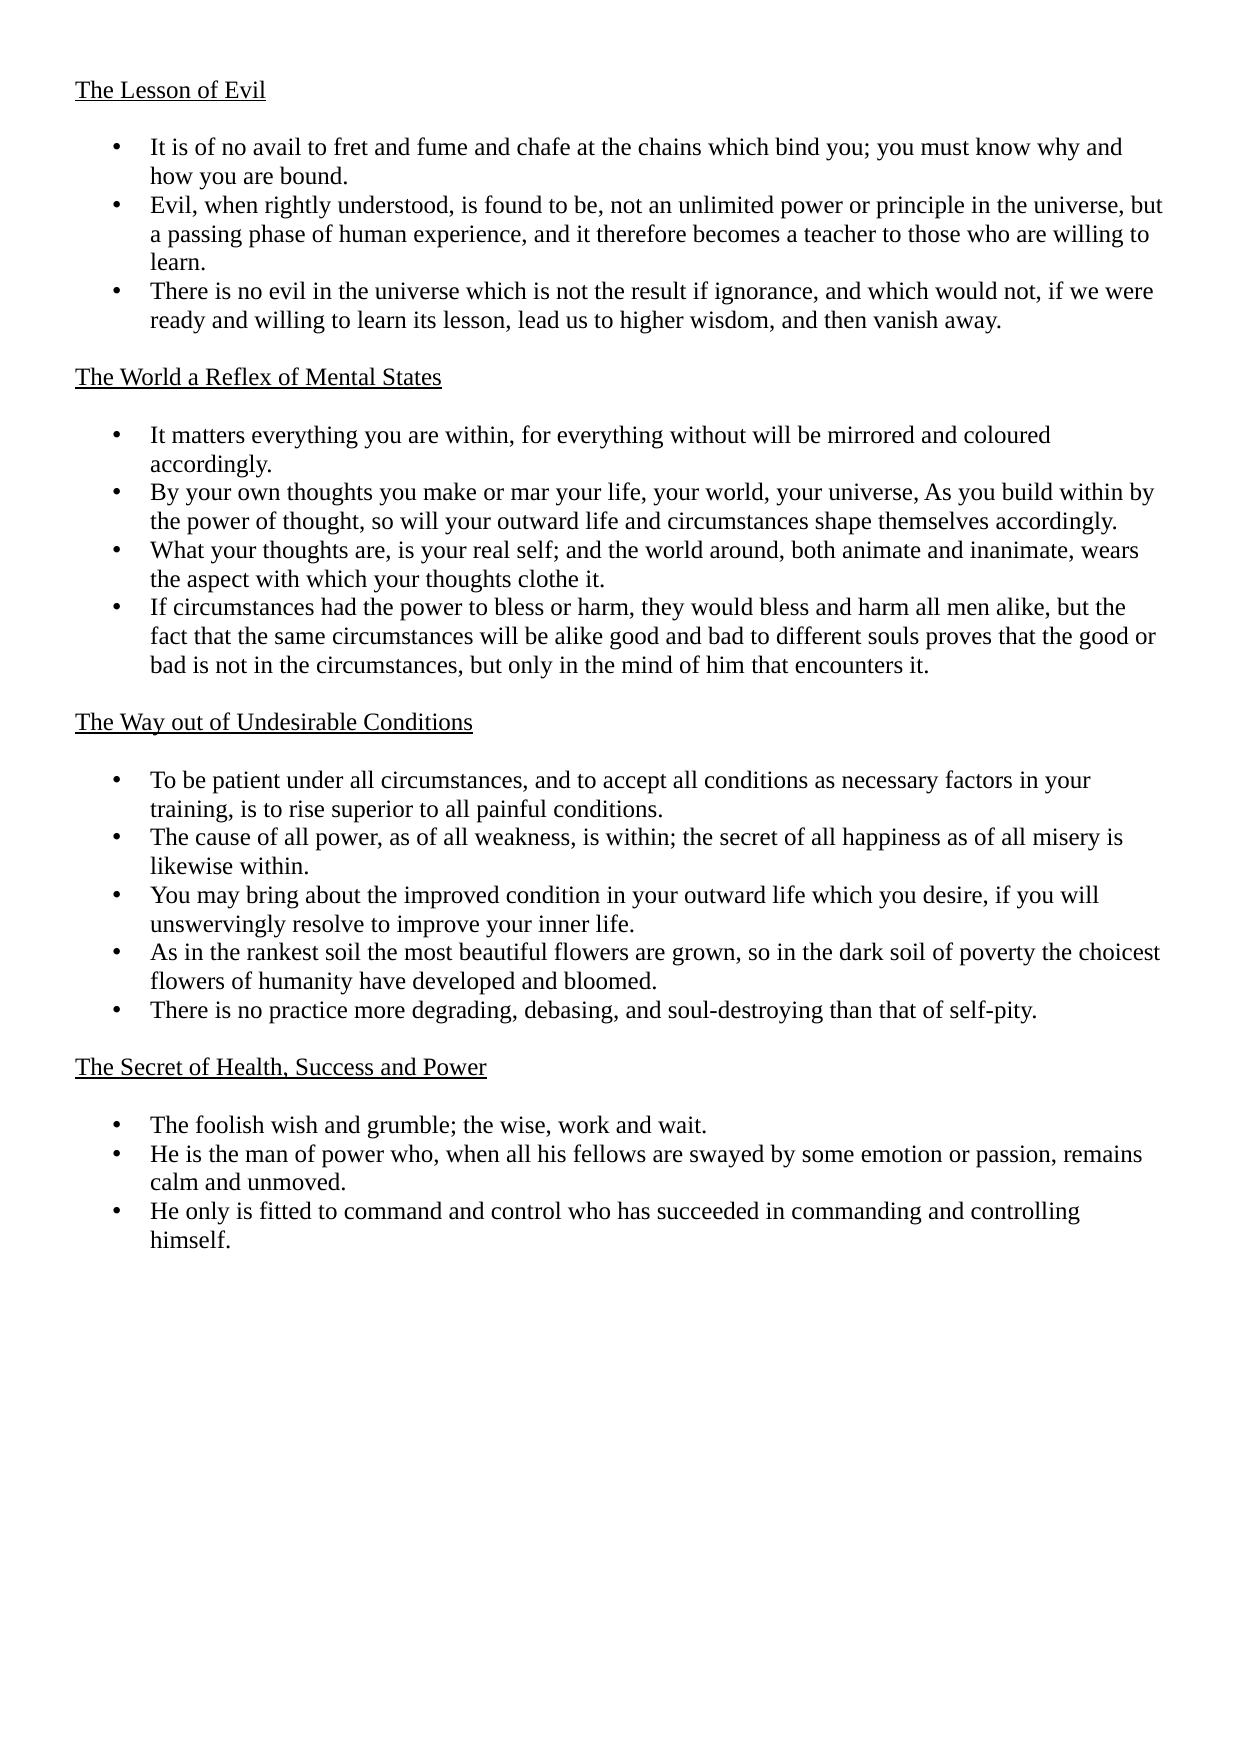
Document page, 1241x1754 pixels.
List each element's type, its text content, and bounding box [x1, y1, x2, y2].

list It is of no avail to fret and fume and chafe at the chains which bind you; you must know why and how you are bound. [112, 132, 1165, 190]
list By your own thoughts you make or mar your life, your world, your universe, As you build within by the power of thought, so will your outward life and circumstances shape themselves accordingly. [112, 477, 1165, 535]
list As in the rankest soil the most beautiful flowers are grown, so in the dark soil of poverty the choicest flowers of humanity have developed and bloomed. [112, 937, 1165, 995]
list What your thoughts are, is your real self; and the world around, both animate and inanimate, wears the aspect with which your thoughts clothe it. [112, 535, 1165, 592]
list Evil, when rightly understood, is found to be, not an unlimited power or principle in the universe, but a passing phase of human experience, and it therefore becomes a teacher to those who are willing to learn. [112, 190, 1165, 276]
list There is no practice more degrading, debasing, and soul-destroying than that of self-pity. [112, 995, 1165, 1024]
text The Secret of Health, Success and Power [75, 1052, 1165, 1081]
list The cause of all power, as of all weakness, is within; the secret of all happiness as of all misery is likewise within. [112, 822, 1165, 880]
list There is no evil in the universe which is not the result if ignorance, and which would not, if we were ready and willing to learn its lesson, lead us to higher wisdom, and then vanish away. [112, 276, 1165, 334]
list To be patient under all circumstances, and to accept all conditions as necessary factors in your training, is to rise superior to all painful conditions. [112, 765, 1165, 822]
list It matters everything you are within, for everything without will be mirrored and coloured accordingly. [112, 420, 1165, 477]
text The World a Reflex of Mental States [75, 362, 1165, 391]
list If circumstances had the power to bless or harm, they would bless and harm all men alike, but the fact that the same circumstances will be alike good and bad to different souls proves that the good or bad is not in the circumstances, but only in the mind of him that encounters it. [112, 592, 1165, 679]
text The Lesson of Evil [75, 75, 1165, 104]
list He only is fitted to command and control who has succeeded in commanding and controlling himself. [112, 1196, 1165, 1254]
list The foolish wish and grumble; the wise, work and wait. [112, 1110, 1165, 1139]
text The Way out of Undesirable Conditions [75, 707, 1165, 736]
list You may bring about the improved condition in your outward life which you desire, if you will unswervingly resolve to improve your inner life. [112, 880, 1165, 937]
list He is the man of power who, when all his fellows are swayed by some emotion or passion, remains calm and unmoved. [112, 1139, 1165, 1196]
